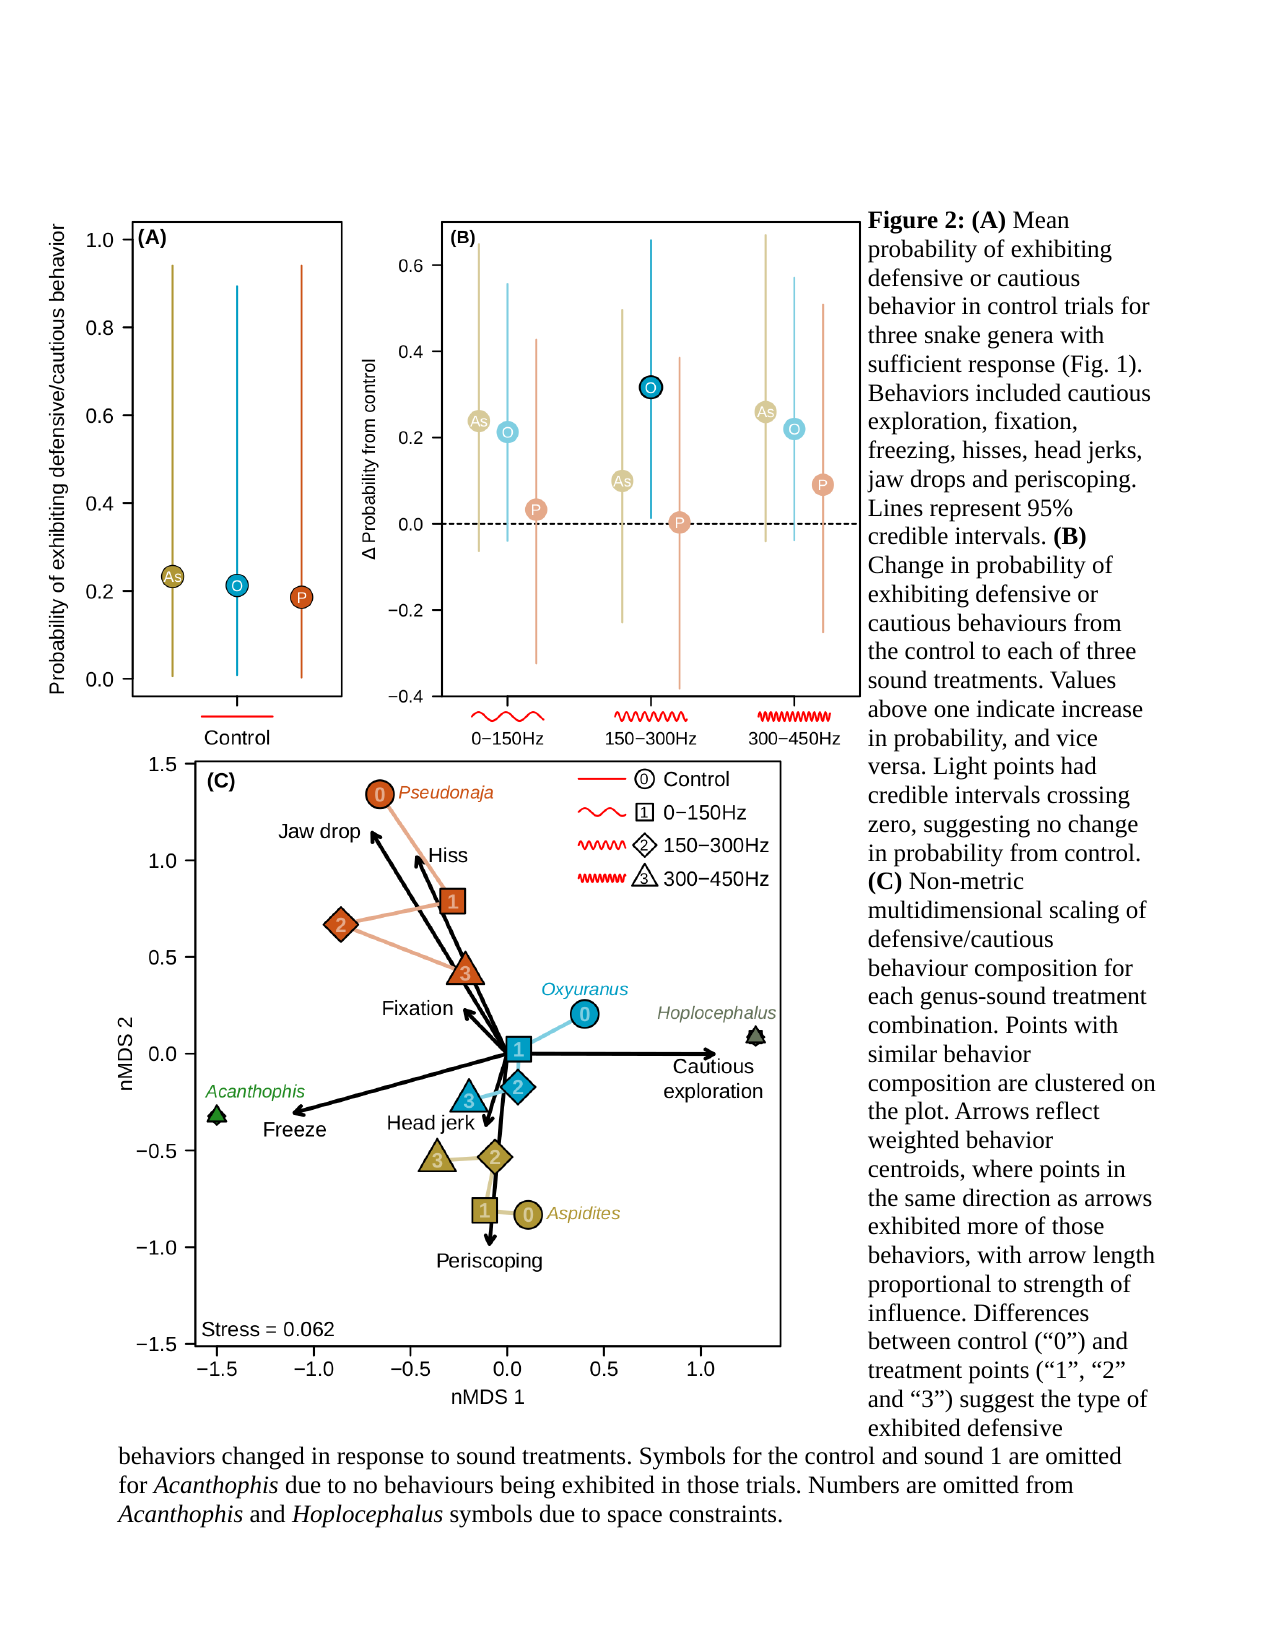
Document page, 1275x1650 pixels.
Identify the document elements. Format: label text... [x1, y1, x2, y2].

picture [32, 204, 868, 1422]
text Figure 2: (A) Mean probability of exhibiting defensive or cautious behavior in control trials for three snake genera with sufficient response (Fig. 1). Behaviors included cautious exploration, fixation, freezing, hisses, head jerks, jaw drops and periscoping. Lines represent 95% credible intervals. (B) Change in probability of exhibiting defensive or cautious behaviours from the control to each of three sound treatments. Values above one indicate increase in probability, and vice versa. Light points had credible intervals crossing zero, suggesting no change in probability from control. (C) Non-metric multidimensional scaling of defensive/cautious behaviour composition for each genus-sound treatment combination. Points with similar behavior composition are clustered on the plot. Arrows reflect weighted behavior centroids, where points in the same direction as arrows exhibited more of those behaviors, with arrow length proportional to strength of influence. Differences between control (“0”) and treatment points (“1”, “2” and “3”) suggest the type of exhibited defensive behaviors changed in response to sound treatments. Symbols for the control and sound 1 are omitted for Acanthophis due to no behaviours being exhibited in those trials. Numbers are omitted from Acanthophis and Hoplocephalus symbols due to space constraints. [118, 205, 1157, 1528]
